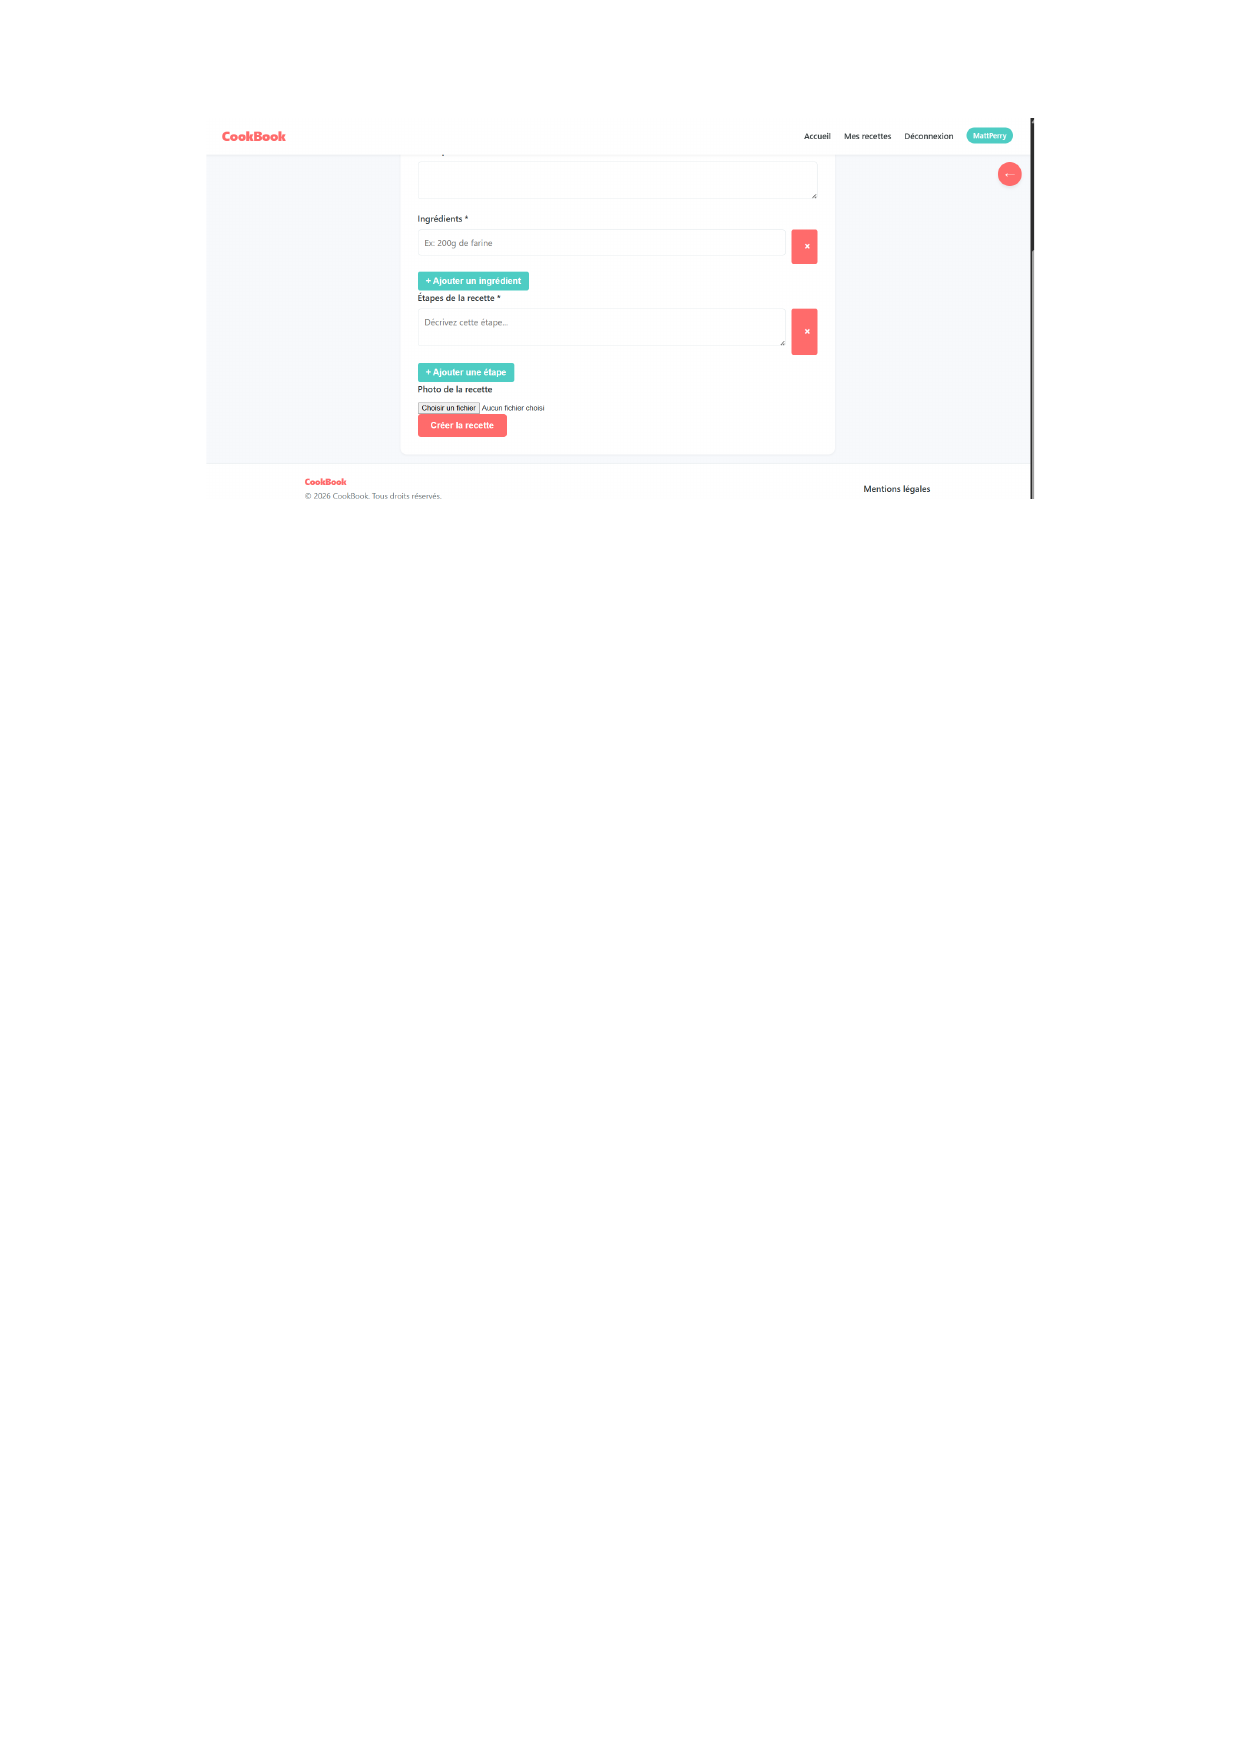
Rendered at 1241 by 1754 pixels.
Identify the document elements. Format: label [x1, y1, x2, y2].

picture [206, 118, 1035, 499]
